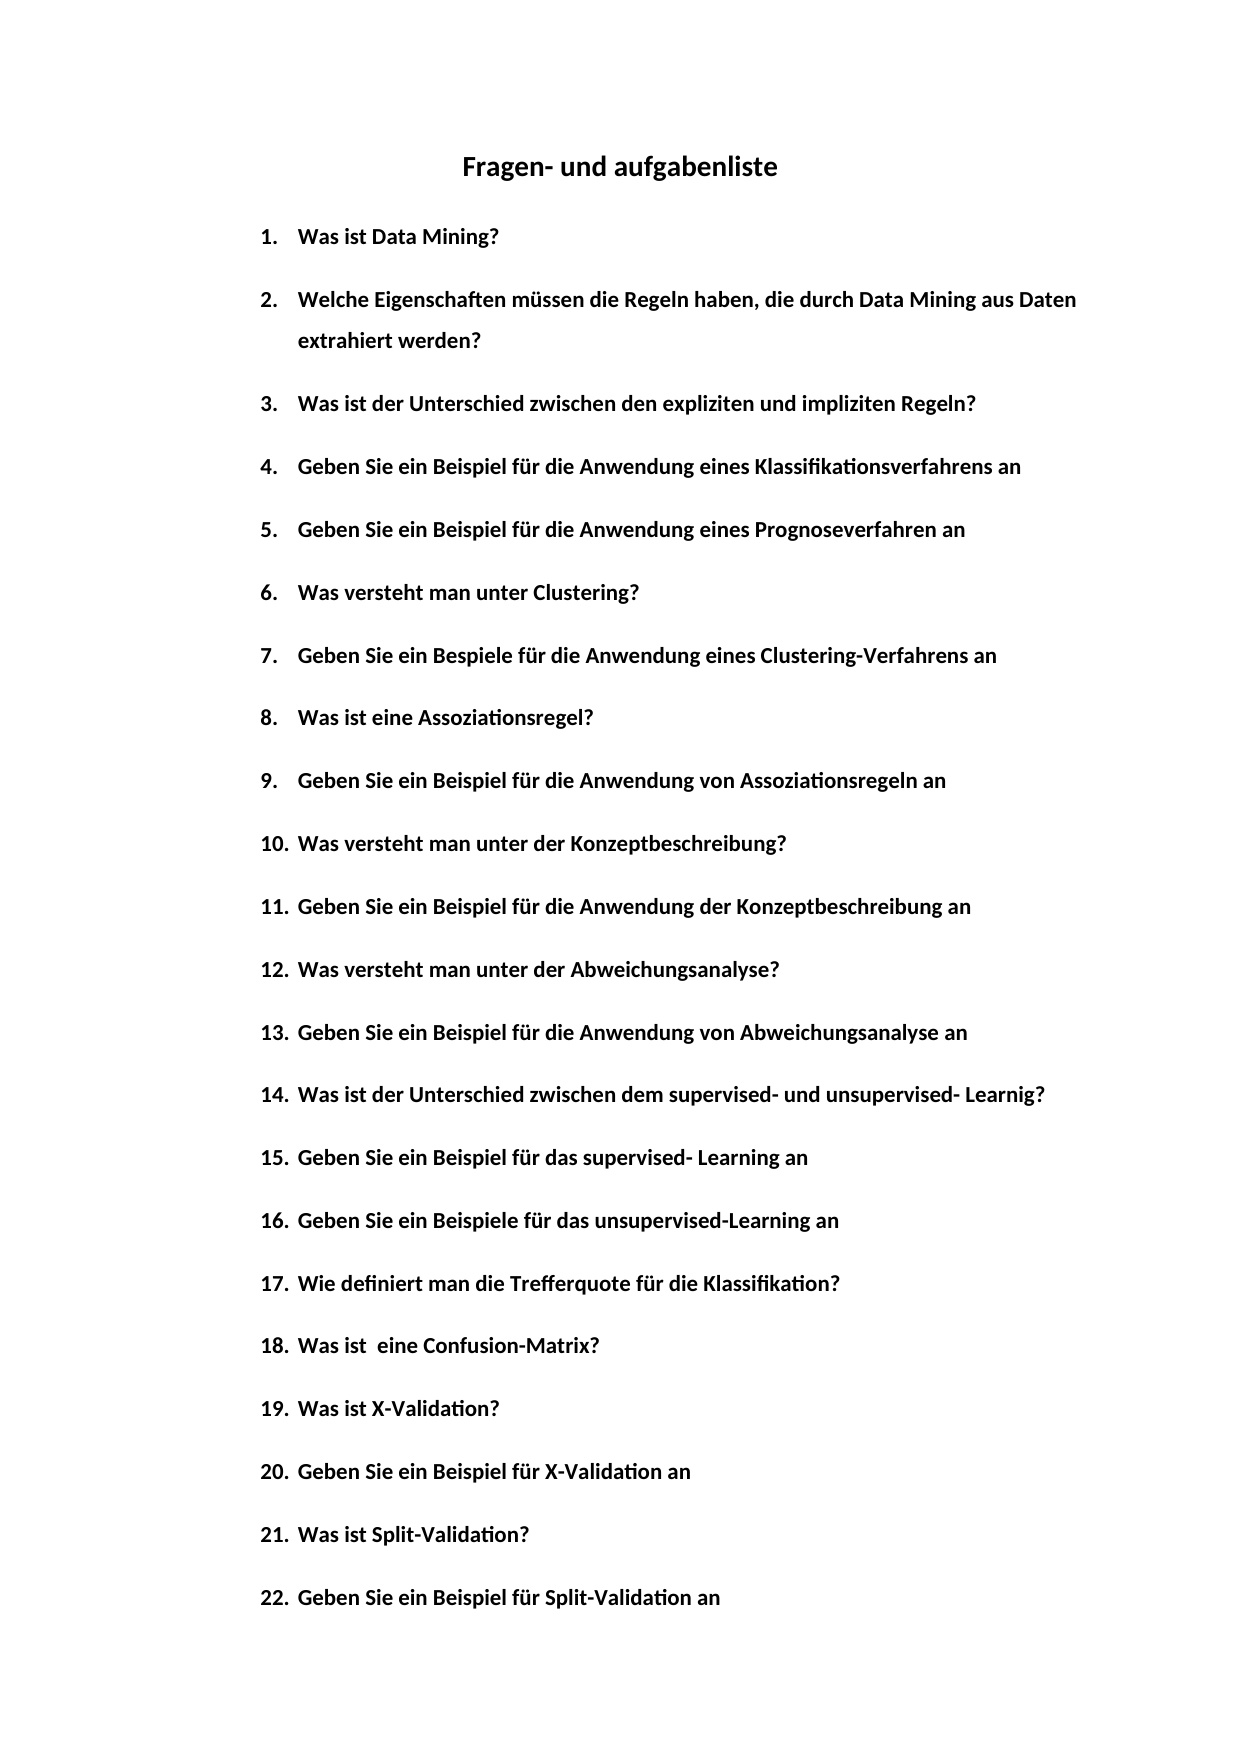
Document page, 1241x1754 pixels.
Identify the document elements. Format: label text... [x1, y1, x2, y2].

list Was versteht man unter der Konzeptbeschreibung? [260, 829, 1093, 857]
list Was ist eine Confusion-Matrix? [260, 1332, 1093, 1360]
list Geben Sie ein Beispiel für X-Validation an [260, 1457, 1093, 1485]
list Was ist Split-Validation? [260, 1520, 1093, 1548]
list Was versteht man unter Clustering? [260, 578, 1093, 606]
list Welche Eigenschaften müssen die Regeln haben, die durch Data Mining aus Daten extrahiert werden? [260, 285, 1093, 355]
list Was ist Data Mining? [260, 222, 1093, 250]
list Geben Sie ein Beispiel für die Anwendung der Konzeptbeschreibung an [260, 892, 1093, 920]
list Geben Sie ein Beispiel für die Anwendung eines Klassifikationsverfahrens an [260, 452, 1093, 480]
list Geben Sie ein Beispiel für die Anwendung von Assoziationsregeln an [260, 766, 1093, 794]
list Was ist der Unterschied zwischen den expliziten und impliziten Regeln? [260, 389, 1093, 417]
list Geben Sie ein Beispiel für Split-Validation an [260, 1583, 1093, 1611]
list Was ist X-Validation? [260, 1394, 1093, 1422]
list Was ist der Unterschied zwischen dem supervised- und unsupervised- Learnig? [260, 1080, 1093, 1108]
list Geben Sie ein Beispiel für die Anwendung eines Prognoseverfahren an [260, 515, 1093, 543]
list Geben Sie ein Beispiel für die Anwendung von Abweichungsanalyse an [260, 1018, 1093, 1046]
list Wie definiert man die Trefferquote für die Klassifikation? [260, 1269, 1093, 1297]
list Geben Sie ein Beispiel für das supervised- Learning an [260, 1143, 1093, 1171]
text Fragen- und aufgabenliste [148, 148, 1093, 183]
list Geben Sie ein Bespiele für die Anwendung eines Clustering-Verfahrens an [260, 641, 1093, 669]
list Was versteht man unter der Abweichungsanalyse? [260, 955, 1093, 983]
list Geben Sie ein Beispiele für das unsupervised-Learning an [260, 1206, 1093, 1234]
list Was ist eine Assoziationsregel? [260, 703, 1093, 732]
